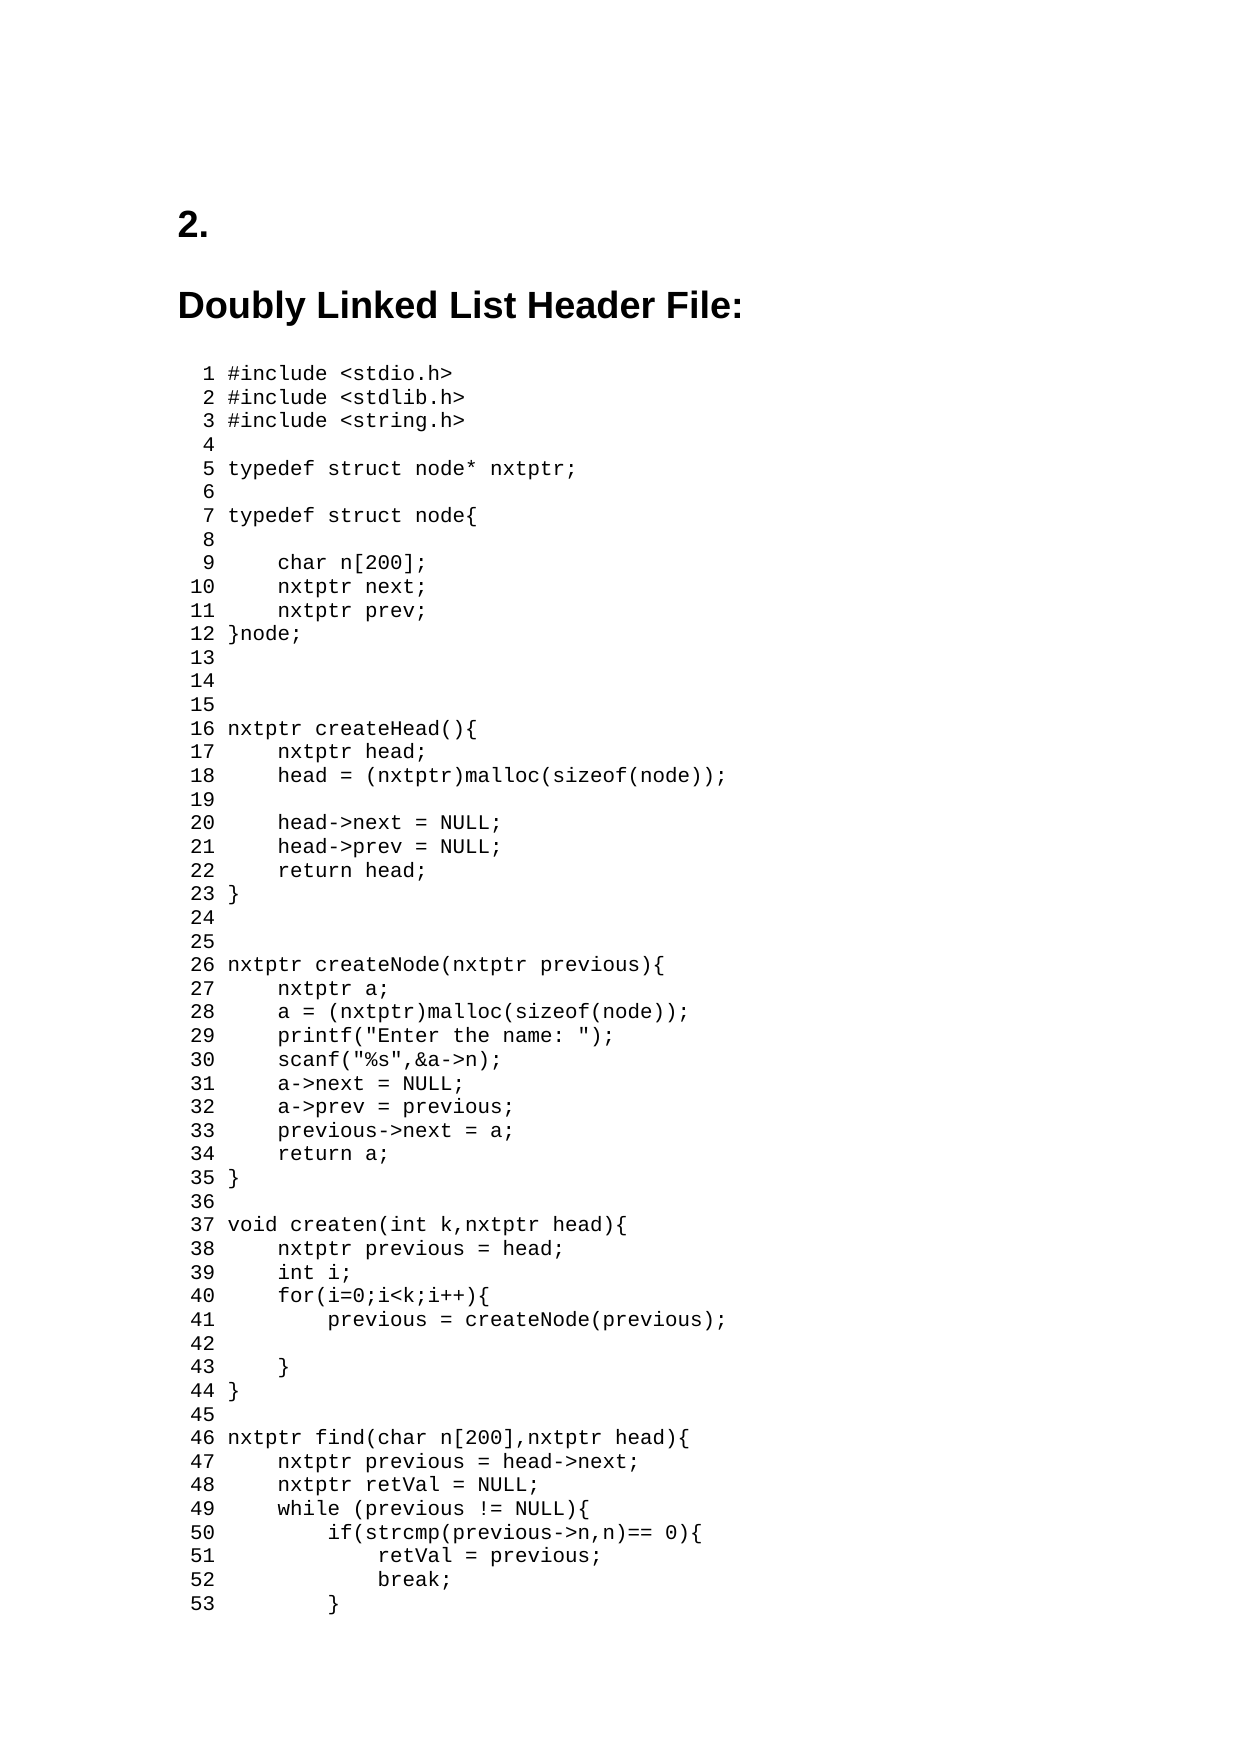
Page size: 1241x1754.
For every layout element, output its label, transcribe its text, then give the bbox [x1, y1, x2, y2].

text 37 void createn(int k,nxtptr head){ [177, 1214, 1122, 1238]
text 40 for(i=0;i<k;i++){ [177, 1285, 1122, 1309]
text 29 printf("Enter the name: "); [177, 1025, 1122, 1049]
text 8 [177, 529, 1122, 552]
text 47 nxtptr previous = head->next; [177, 1451, 1122, 1474]
text 22 return head; [177, 860, 1122, 883]
text 11 nxtptr prev; [177, 599, 1122, 623]
text 42 [177, 1333, 1122, 1356]
text 17 nxtptr head; [177, 741, 1122, 765]
text 26 nxtptr createNode(nxtptr previous){ [177, 954, 1122, 978]
text 7 typedef struct node{ [177, 505, 1122, 529]
text 44 } [177, 1380, 1122, 1403]
text 14 [177, 671, 1122, 694]
text 3 #include <string.h> [177, 410, 1122, 434]
text 5 typedef struct node* nxtptr; [177, 458, 1122, 481]
text 46 nxtptr find(char n[200],nxtptr head){ [177, 1427, 1122, 1451]
text 27 nxtptr a; [177, 978, 1122, 1002]
text 9 char n[200]; [177, 552, 1122, 576]
text 18 head = (nxtptr)malloc(sizeof(node)); [177, 765, 1122, 789]
text 4 [177, 434, 1122, 458]
subtitle Doubly Linked List Header File: [177, 283, 1122, 327]
text 19 [177, 789, 1122, 812]
text 31 a->next = NULL; [177, 1072, 1122, 1096]
text 34 return a; [177, 1143, 1122, 1167]
text 24 [177, 907, 1122, 931]
text 41 previous = createNode(previous); [177, 1309, 1122, 1333]
text 1 #include <stdio.h> [177, 363, 1122, 387]
text 38 nxtptr previous = head; [177, 1238, 1122, 1262]
text 2 #include <stdlib.h> [177, 387, 1122, 410]
text 45 [177, 1403, 1122, 1427]
text 6 [177, 481, 1122, 505]
text 15 [177, 694, 1122, 718]
text 23 } [177, 883, 1122, 907]
text 43 } [177, 1356, 1122, 1380]
text 28 a = (nxtptr)malloc(sizeof(node)); [177, 1002, 1122, 1025]
text 13 [177, 647, 1122, 671]
text 21 head->prev = NULL; [177, 836, 1122, 860]
text 10 nxtptr next; [177, 576, 1122, 599]
text 30 scanf("%s",&a->n); [177, 1049, 1122, 1072]
text 36 [177, 1191, 1122, 1214]
text 50 if(strcmp(previous->n,n)== 0){ [177, 1522, 1122, 1545]
text 49 while (previous != NULL){ [177, 1498, 1122, 1522]
text 39 int i; [177, 1262, 1122, 1285]
text 33 previous->next = a; [177, 1120, 1122, 1143]
text 16 nxtptr createHead(){ [177, 718, 1122, 741]
text 51 retVal = previous; [177, 1545, 1122, 1569]
text 32 a->prev = previous; [177, 1096, 1122, 1120]
text 52 break; [177, 1569, 1122, 1593]
text 35 } [177, 1167, 1122, 1191]
text 20 head->next = NULL; [177, 812, 1122, 836]
text 25 [177, 931, 1122, 954]
text 48 nxtptr retVal = NULL; [177, 1474, 1122, 1498]
text 53 } [177, 1593, 1122, 1616]
text 12 }node; [177, 623, 1122, 647]
subtitle 2. [177, 202, 1122, 246]
